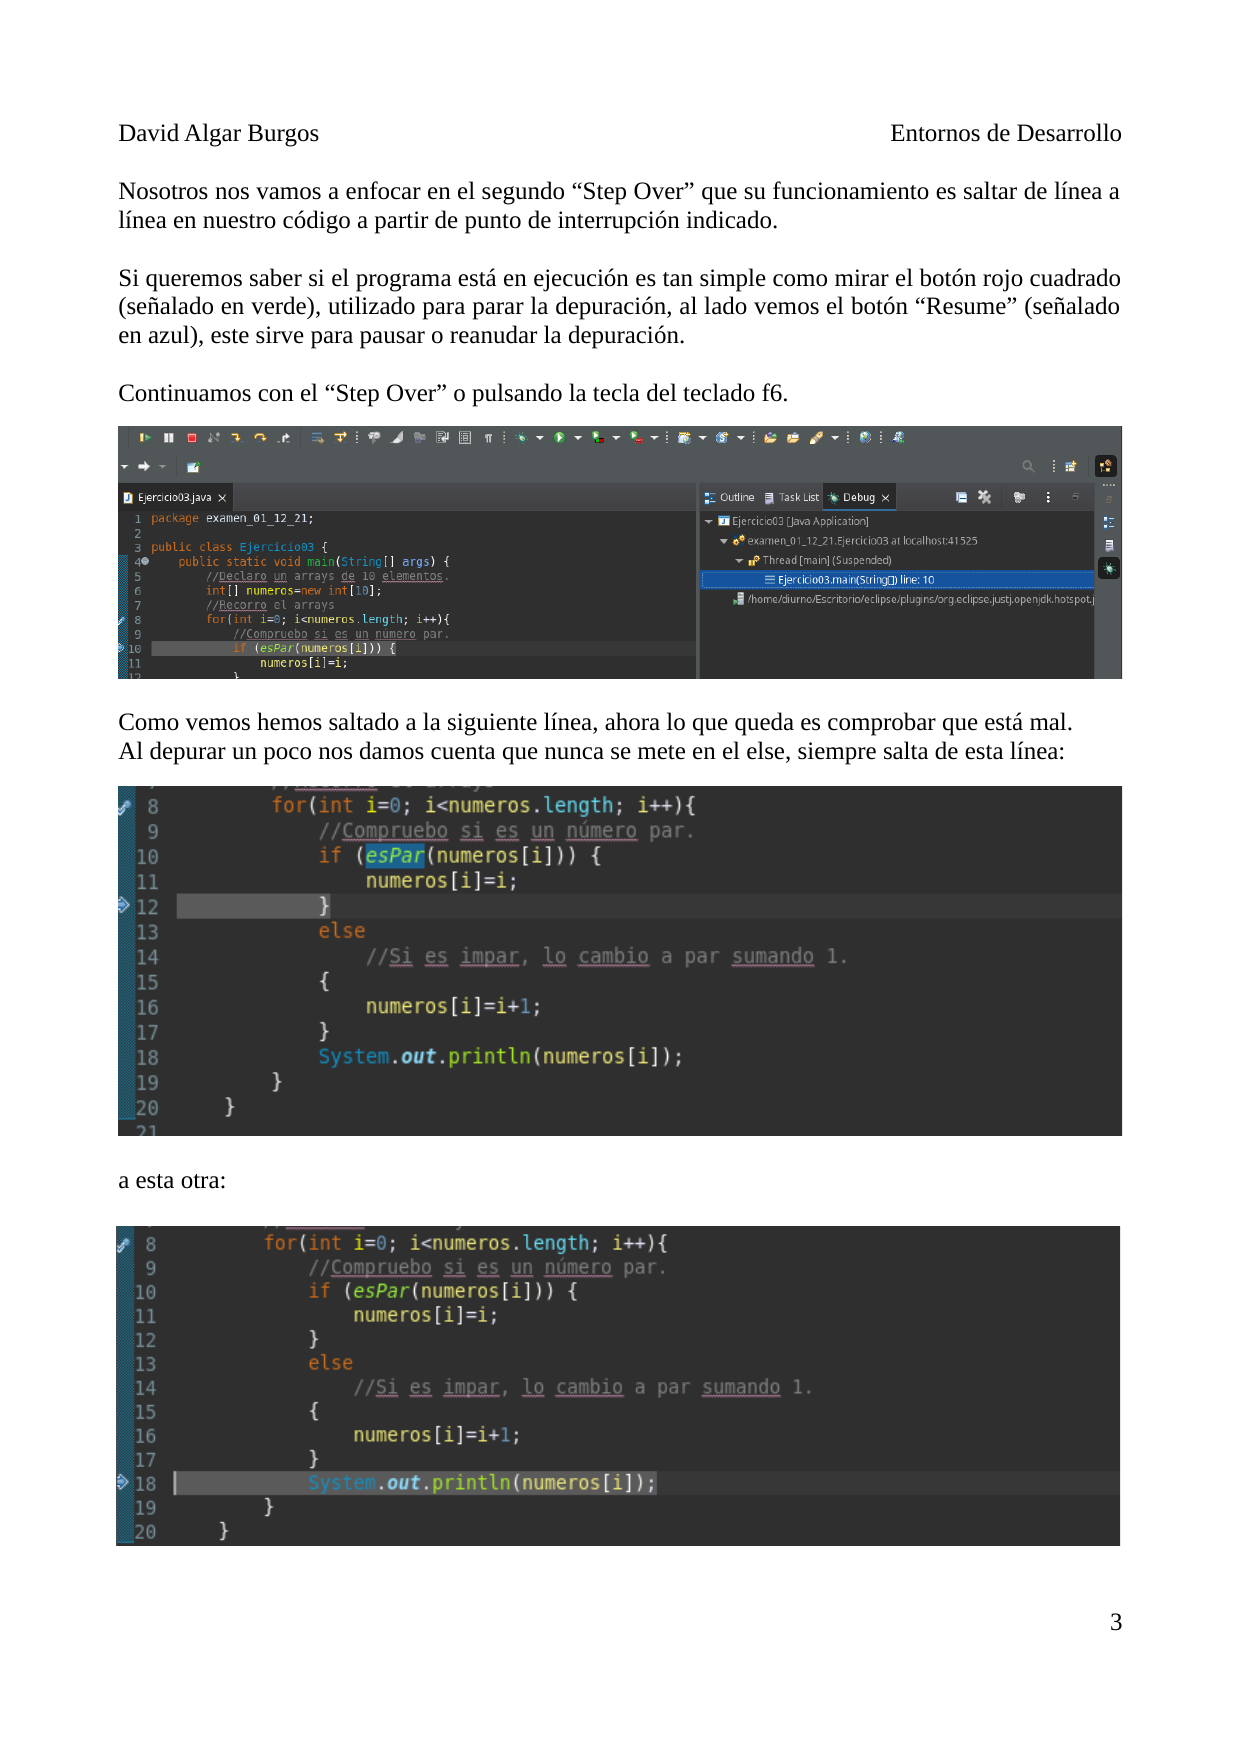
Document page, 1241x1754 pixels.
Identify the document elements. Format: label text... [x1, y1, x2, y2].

text Si queremos saber si el programa está en ejecución es tan simple como mirar el botón rojo cuadrado (señalado en verde), utilizado para parar la depuración, al lado vemos el botón “Resume” (señalado en azul), este sirve para pausar o reanudar la depuración. [118, 263, 1122, 349]
text Continuamos con el “Step Over” o pulsando la tecla del teclado f6. [118, 378, 1122, 406]
text Como vemos hemos saltado a la siguiente línea, ahora lo que queda es comprobar que está mal. [118, 707, 1122, 736]
text a esta otra: [118, 1165, 1122, 1193]
picture [118, 786, 1123, 1136]
picture [118, 426, 1123, 679]
text Al depurar un poco nos damos cuenta que nunca se mete en el else, siempre salta de esta línea: [118, 736, 1122, 765]
text Nosotros nos vamos a enfocar en el segundo “Step Over” que su funcionamiento es saltar de línea a línea en nuestro código a partir de punto de interrupción indicado. [118, 176, 1122, 234]
picture [116, 1226, 1121, 1546]
